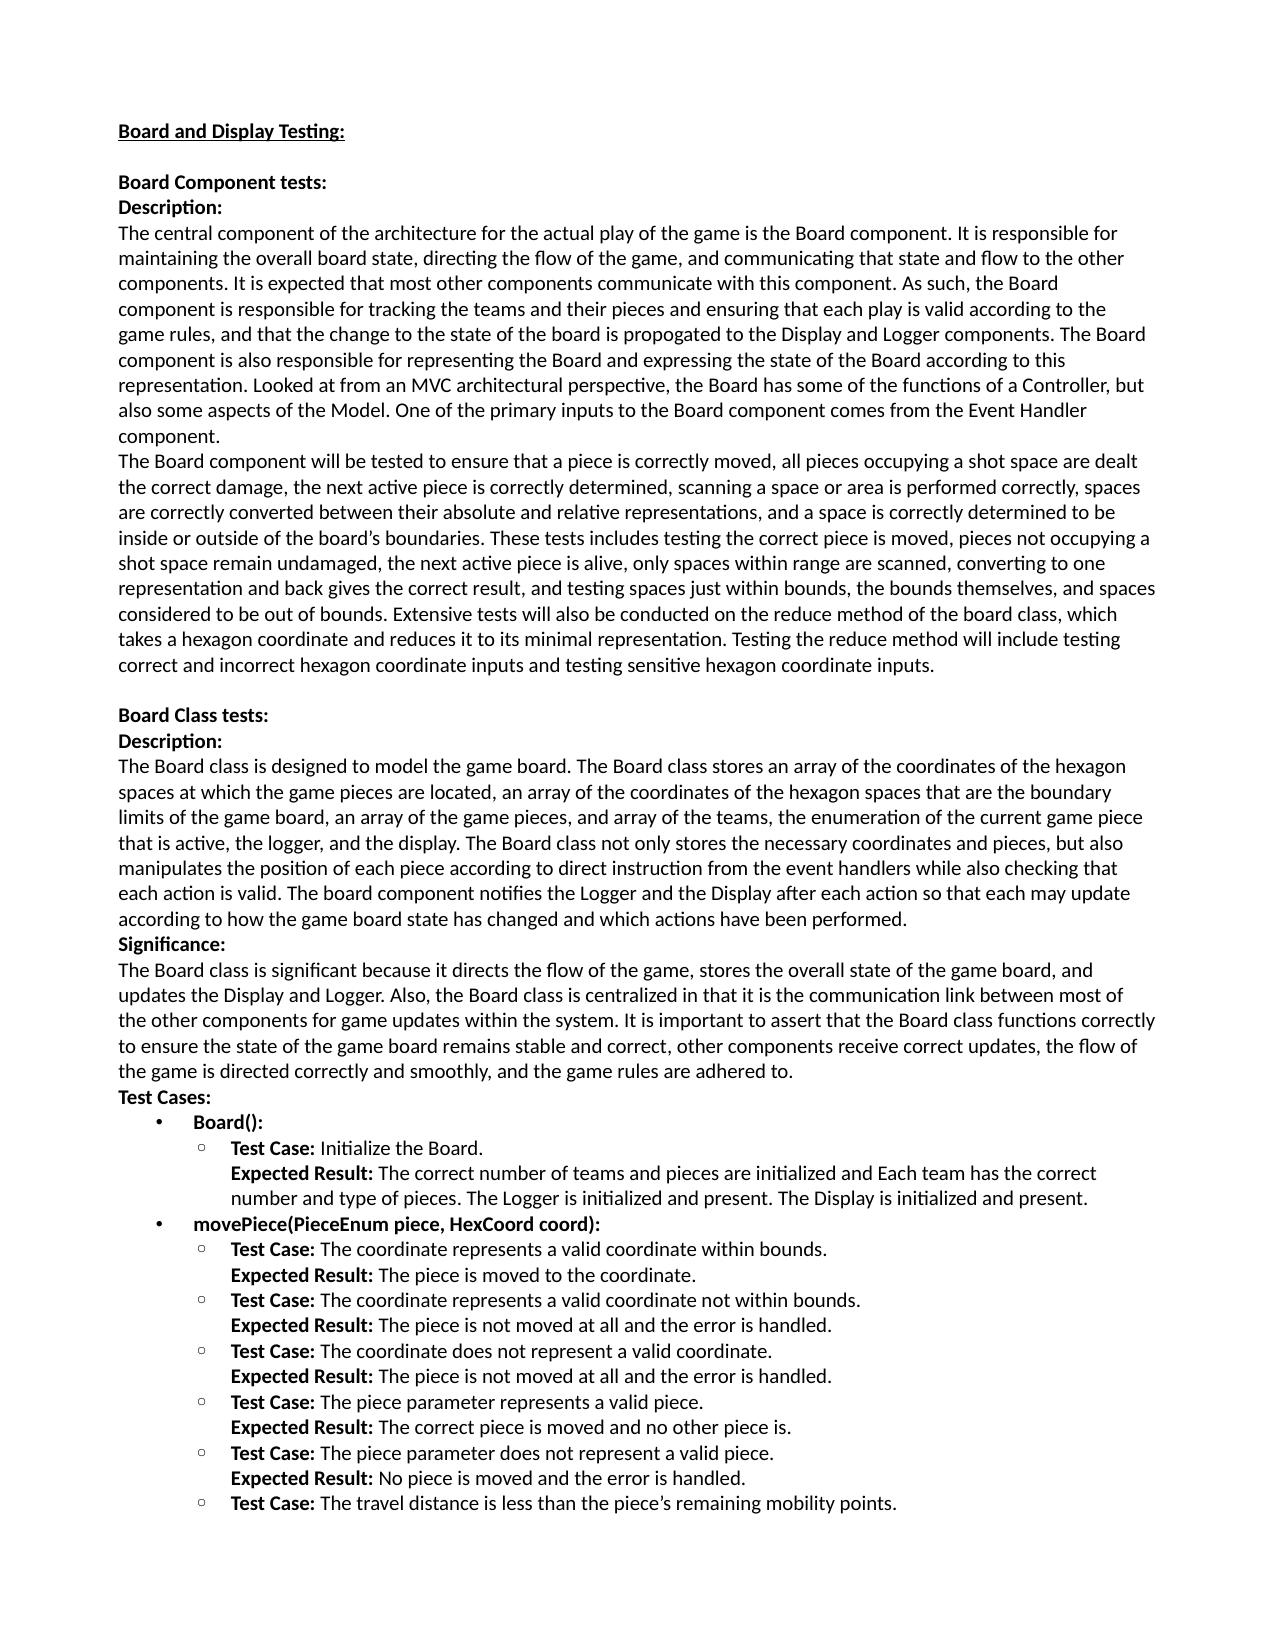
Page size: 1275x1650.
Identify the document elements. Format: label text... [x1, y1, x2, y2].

list Test Case: The travel distance is less than the piece’s remaining mobility points. [193, 1491, 1157, 1516]
text Board and Display Testing: [118, 118, 1157, 143]
list Expected Result: The correct number of teams and pieces are initialized and Each team has the correct number and type of pieces. The Logger is initialized and present. The Display is initialized and present. [193, 1160, 1157, 1211]
text Test Cases: [118, 1084, 1157, 1109]
list Expected Result: No piece is moved and the error is handled. [193, 1465, 1157, 1491]
text Board Class tests: [118, 703, 1157, 728]
text Description: [118, 194, 1157, 220]
list movePiece(PieceEnum piece, HexCoord coord): [156, 1211, 1157, 1236]
list Test Case: The piece parameter does not represent a valid piece. [193, 1440, 1157, 1465]
list Expected Result: The piece is moved to the coordinate. [193, 1262, 1157, 1287]
text Significance: [118, 931, 1157, 957]
list Test Case: Initialize the Board. [193, 1135, 1157, 1160]
text The Board class is designed to model the game board. The Board class stores an array of the coordinates of the hexagon spaces at which the game pieces are located, an array of the coordinates of the hexagon spaces that are the boundary limits of the game board, an array of the game pieces, and array of the teams, the enumeration of the current game piece that is active, the logger, and the display. The Board class not only stores the necessary coordinates and pieces, but also manipulates the position of each piece according to direct instruction from the event handlers while also checking that each action is valid. The board component notifies the Logger and the Display after each action so that each may update according to how the game board state has changed and which actions have been performed. [118, 753, 1157, 931]
list Test Case: The coordinate represents a valid coordinate within bounds. [193, 1236, 1157, 1262]
text The Board component will be tested to ensure that a piece is correctly moved, all pieces occupying a shot space are dealt the correct damage, the next active piece is correctly determined, scanning a space or area is performed correctly, spaces are correctly converted between their absolute and relative representations, and a space is correctly determined to be inside or outside of the board’s boundaries. These tests includes testing the correct piece is moved, pieces not occupying a shot space remain undamaged, the next active piece is alive, only spaces within range are scanned, converting to one representation and back gives the correct result, and testing spaces just within bounds, the bounds themselves, and spaces considered to be out of bounds. Extensive tests will also be conducted on the reduce method of the board class, which takes a hexagon coordinate and reduces it to its minimal representation. Testing the reduce method will include testing correct and incorrect hexagon coordinate inputs and testing sensitive hexagon coordinate inputs. [118, 448, 1157, 677]
text Board Component tests: [118, 169, 1157, 194]
text The central component of the architecture for the actual play of the game is the Board component. It is responsible for maintaining the overall board state, directing the flow of the game, and communicating that state and flow to the other components. It is expected that most other components communicate with this component. As such, the Board component is responsible for tracking the teams and their pieces and ensuring that each play is valid according to the game rules, and that the change to the state of the board is propogated to the Display and Logger components. The Board component is also responsible for representing the Board and expressing the state of the Board according to this representation. Looked at from an MVC architectural perspective, the Board has some of the functions of a Controller, but also some aspects of the Model. One of the primary inputs to the Board component comes from the Event Handler component. [118, 220, 1157, 448]
list Board(): [156, 1109, 1157, 1135]
list Expected Result: The piece is not moved at all and the error is handled. [193, 1363, 1157, 1389]
list Expected Result: The piece is not moved at all and the error is handled. [193, 1313, 1157, 1338]
text Description: [118, 728, 1157, 753]
list Test Case: The piece parameter represents a valid piece. [193, 1389, 1157, 1414]
list Test Case: The coordinate represents a valid coordinate not within bounds. [193, 1287, 1157, 1313]
list Expected Result: The correct piece is moved and no other piece is. [193, 1414, 1157, 1440]
text The Board class is significant because it directs the flow of the game, stores the overall state of the game board, and updates the Display and Logger. Also, the Board class is centralized in that it is the communication link between most of the other components for game updates within the system. It is important to assert that the Board class functions correctly to ensure the state of the game board remains stable and correct, other components receive correct updates, the flow of the game is directed correctly and smoothly, and the game rules are adhered to. [118, 957, 1157, 1084]
list Test Case: The coordinate does not represent a valid coordinate. [193, 1338, 1157, 1363]
